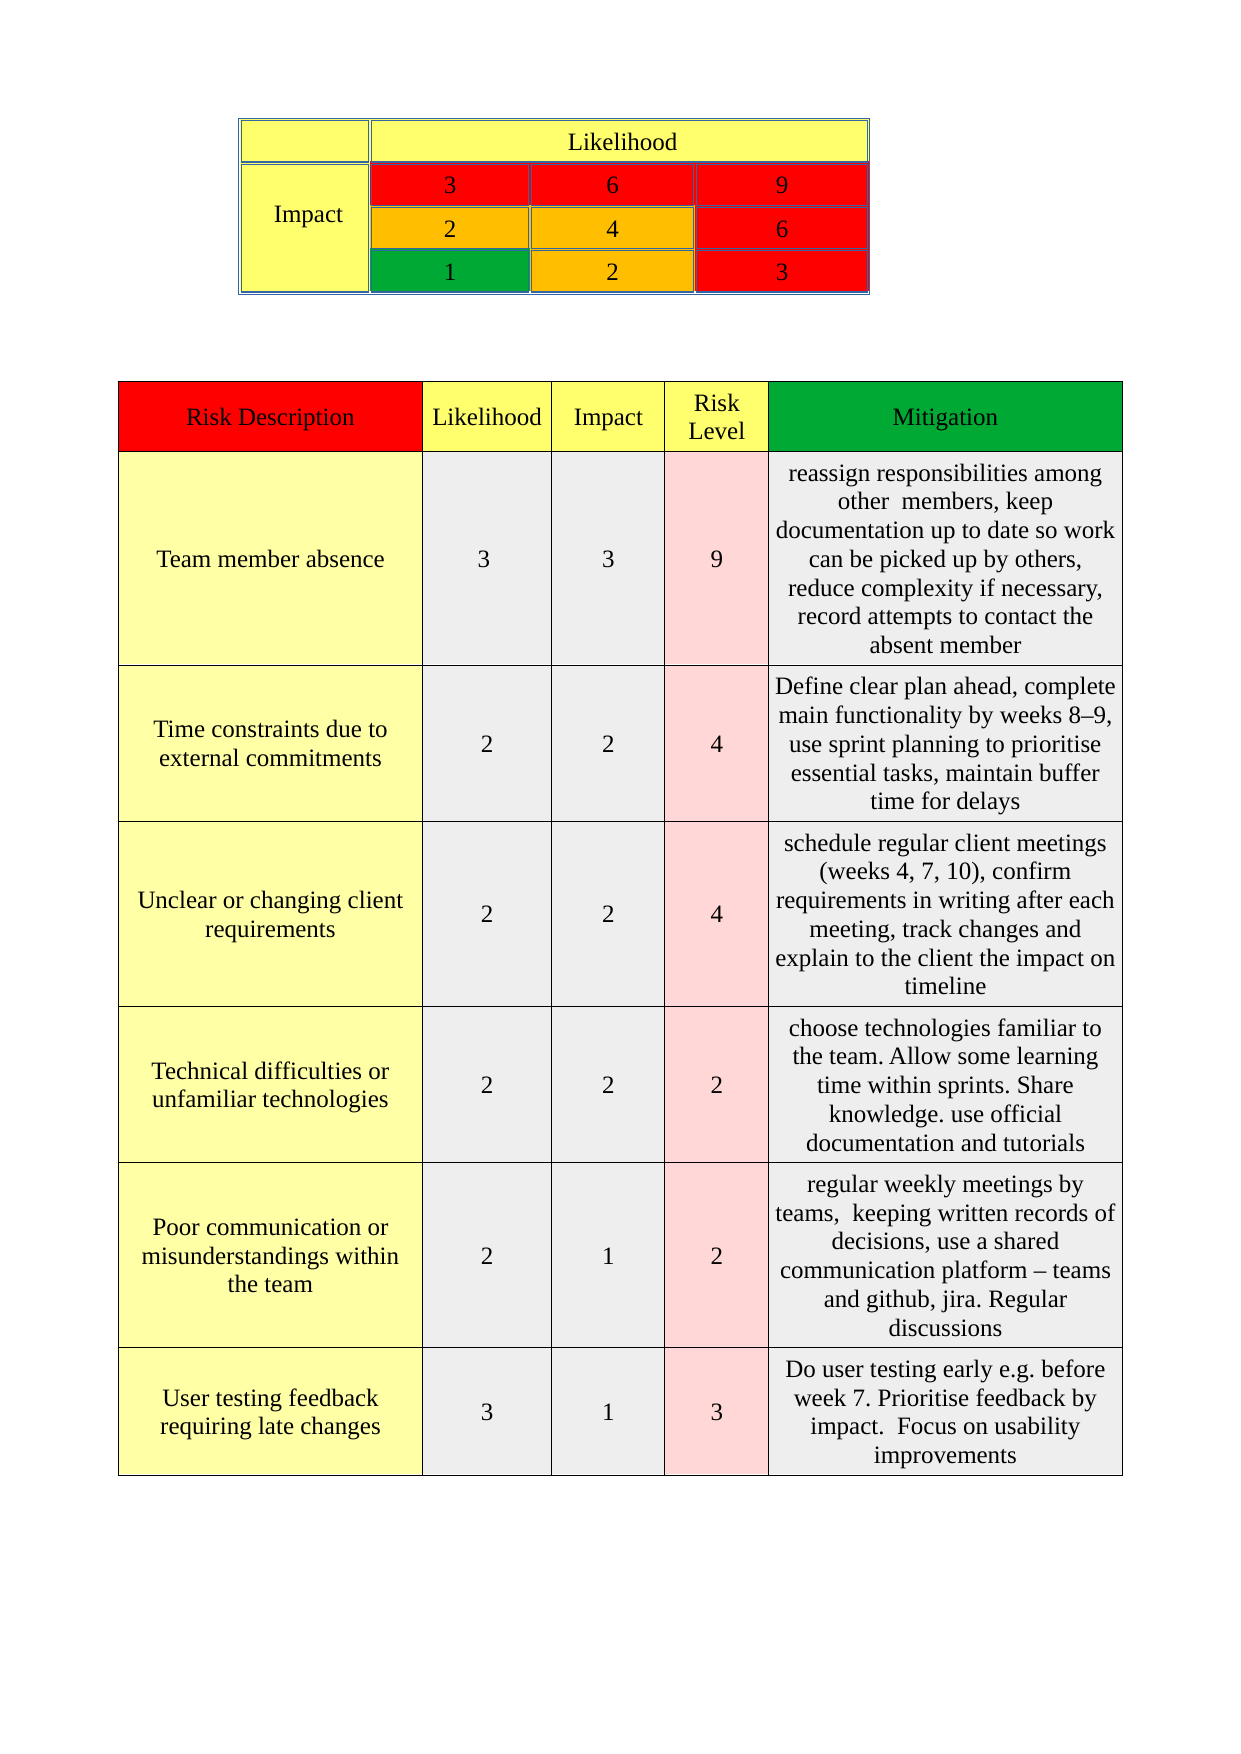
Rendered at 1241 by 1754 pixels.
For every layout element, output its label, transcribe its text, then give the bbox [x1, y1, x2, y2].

table_cell 2 [552, 1007, 664, 1162]
table_cell schedule regular client meetings (weeks 4, 7, 10), confirm requirements in writing after each meeting, track changes and explain to the client the impact on timeline [769, 822, 1122, 1006]
table_cell 2 [552, 666, 664, 821]
table_header Risk Level [665, 382, 768, 451]
table_cell 2 [552, 822, 664, 1006]
table_cell 6 [532, 165, 693, 205]
table_cell Poor communication or misunderstandings within the team [119, 1163, 422, 1347]
table_cell 6 [697, 208, 867, 248]
table_cell 2 [423, 1007, 551, 1162]
table_header Likelihood [423, 382, 551, 451]
table_cell reassign responsibilities among other members, keep documentation up to date so work can be picked up by others, reduce complexity if necessary, record attempts to contact the absent member [769, 452, 1122, 664]
table_cell choose technologies familiar to the team. Allow some learning time within sprints. Share knowledge. use official documentation and tutorials [769, 1007, 1122, 1162]
table_cell 2 [532, 251, 693, 291]
table_cell 3 [697, 251, 867, 291]
table_cell User testing feedback requiring late changes [119, 1348, 422, 1474]
table_header Impact [552, 382, 664, 451]
table_cell 3 [665, 1348, 768, 1474]
table_cell 2 [665, 1163, 768, 1347]
table_cell 2 [372, 208, 528, 248]
table_cell 2 [423, 666, 551, 821]
table_cell 3 [423, 452, 551, 664]
table_cell 4 [665, 666, 768, 821]
table_cell Team member absence [119, 452, 422, 664]
table_cell 3 [372, 165, 528, 205]
table_header Risk Description [119, 382, 422, 451]
table_cell regular weekly meetings by teams, keeping written records of decisions, use a shared communication platform – teams and github, jira. Regular discussions [769, 1163, 1122, 1347]
table_cell Unclear or changing client requirements [119, 822, 422, 1006]
table_cell 3 [552, 452, 664, 664]
table_cell 1 [552, 1163, 664, 1347]
table_cell Technical difficulties or unfamiliar technologies [119, 1007, 422, 1162]
table_cell Time constraints due to external commitments [119, 666, 422, 821]
table_cell 9 [665, 452, 768, 664]
table_cell Define clear plan ahead, complete main functionality by weeks 8–9, use sprint planning to prioritise essential tasks, maintain buffer time for delays [769, 666, 1122, 821]
table_cell 1 [372, 251, 528, 291]
table_cell Do user testing early e.g. before week 7. Prioritise feedback by impact. Focus on usability improvements [769, 1348, 1122, 1474]
table_header Likelihood [372, 121, 867, 161]
table_cell 4 [665, 822, 768, 1006]
table_header Mitigation [769, 382, 1122, 451]
table_header [242, 121, 368, 161]
table_cell 2 [423, 1163, 551, 1347]
table_cell Impact [242, 165, 368, 291]
table_cell 2 [423, 822, 551, 1006]
table_cell 4 [532, 208, 693, 248]
table_cell 9 [697, 165, 867, 205]
table_cell 3 [423, 1348, 551, 1474]
table_cell 1 [552, 1348, 664, 1474]
table_cell 2 [665, 1007, 768, 1162]
